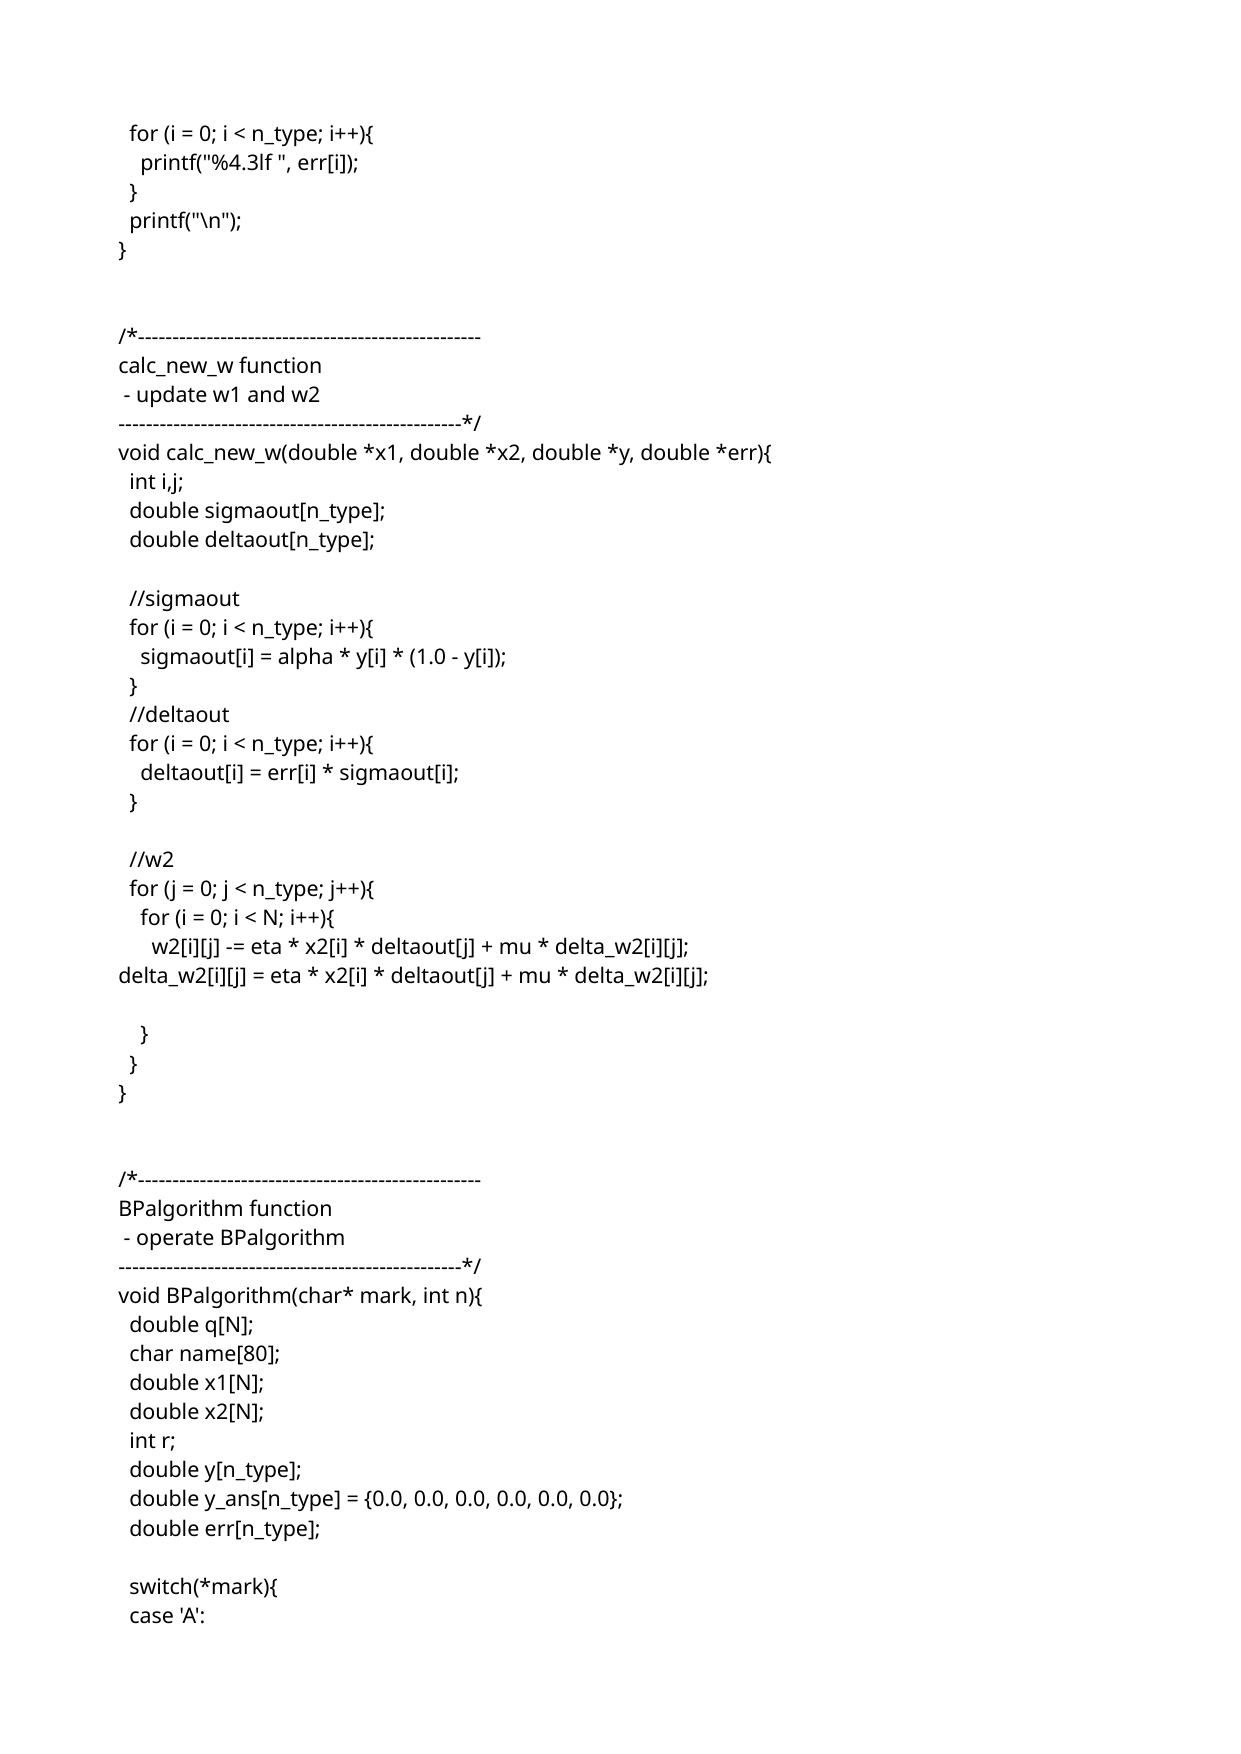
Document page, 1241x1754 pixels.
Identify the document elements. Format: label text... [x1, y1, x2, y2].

text double deltaout[n_type]; [118, 525, 1122, 554]
text int i,j; [118, 467, 1122, 496]
text //w2 [118, 845, 1122, 874]
text - operate BPalgorithm [118, 1222, 1122, 1252]
text } [118, 1077, 1122, 1106]
text for (i = 0; i < N; i++){ [118, 903, 1122, 932]
text double q[N]; [118, 1310, 1122, 1339]
text delta_w2[i][j] = eta * x2[i] * deltaout[j] + mu * delta_w2[i][j]; [118, 961, 1122, 990]
text /*-------------------------------------------------- [118, 1164, 1122, 1193]
text double x2[N]; [118, 1397, 1122, 1426]
text printf("%4.3lf ", err[i]); [118, 147, 1122, 176]
text char name[80]; [118, 1339, 1122, 1368]
text w2[i][j] -= eta * x2[i] * deltaout[j] + mu * delta_w2[i][j]; [118, 932, 1122, 961]
text case 'A': [118, 1600, 1122, 1629]
text //sigmaout [118, 583, 1122, 612]
text - update w1 and w2 [118, 380, 1122, 409]
text } [118, 234, 1122, 263]
text calc_new_w function [118, 351, 1122, 380]
text --------------------------------------------------*/ [118, 409, 1122, 438]
text /*-------------------------------------------------- [118, 322, 1122, 351]
text for (j = 0; j < n_type; j++){ [118, 874, 1122, 903]
text printf("\n"); [118, 205, 1122, 234]
text double y[n_type]; [118, 1455, 1122, 1484]
text double y_ans[n_type] = {0.0, 0.0, 0.0, 0.0, 0.0, 0.0}; [118, 1484, 1122, 1513]
text } [118, 787, 1122, 816]
text for (i = 0; i < n_type; i++){ [118, 118, 1122, 147]
text for (i = 0; i < n_type; i++){ [118, 612, 1122, 641]
text switch(*mark){ [118, 1571, 1122, 1600]
text void BPalgorithm(char* mark, int n){ [118, 1281, 1122, 1310]
text --------------------------------------------------*/ [118, 1252, 1122, 1281]
text } [118, 1048, 1122, 1077]
text double err[n_type]; [118, 1513, 1122, 1542]
text void calc_new_w(double *x1, double *x2, double *y, double *err){ [118, 438, 1122, 467]
text BPalgorithm function [118, 1193, 1122, 1222]
text double sigmaout[n_type]; [118, 496, 1122, 525]
text } [118, 176, 1122, 205]
text //deltaout [118, 699, 1122, 728]
text } [118, 1019, 1122, 1048]
text int r; [118, 1426, 1122, 1455]
text double x1[N]; [118, 1368, 1122, 1397]
text } [118, 670, 1122, 699]
text sigmaout[i] = alpha * y[i] * (1.0 - y[i]); [118, 641, 1122, 670]
text for (i = 0; i < n_type; i++){ [118, 728, 1122, 757]
text deltaout[i] = err[i] * sigmaout[i]; [118, 757, 1122, 787]
